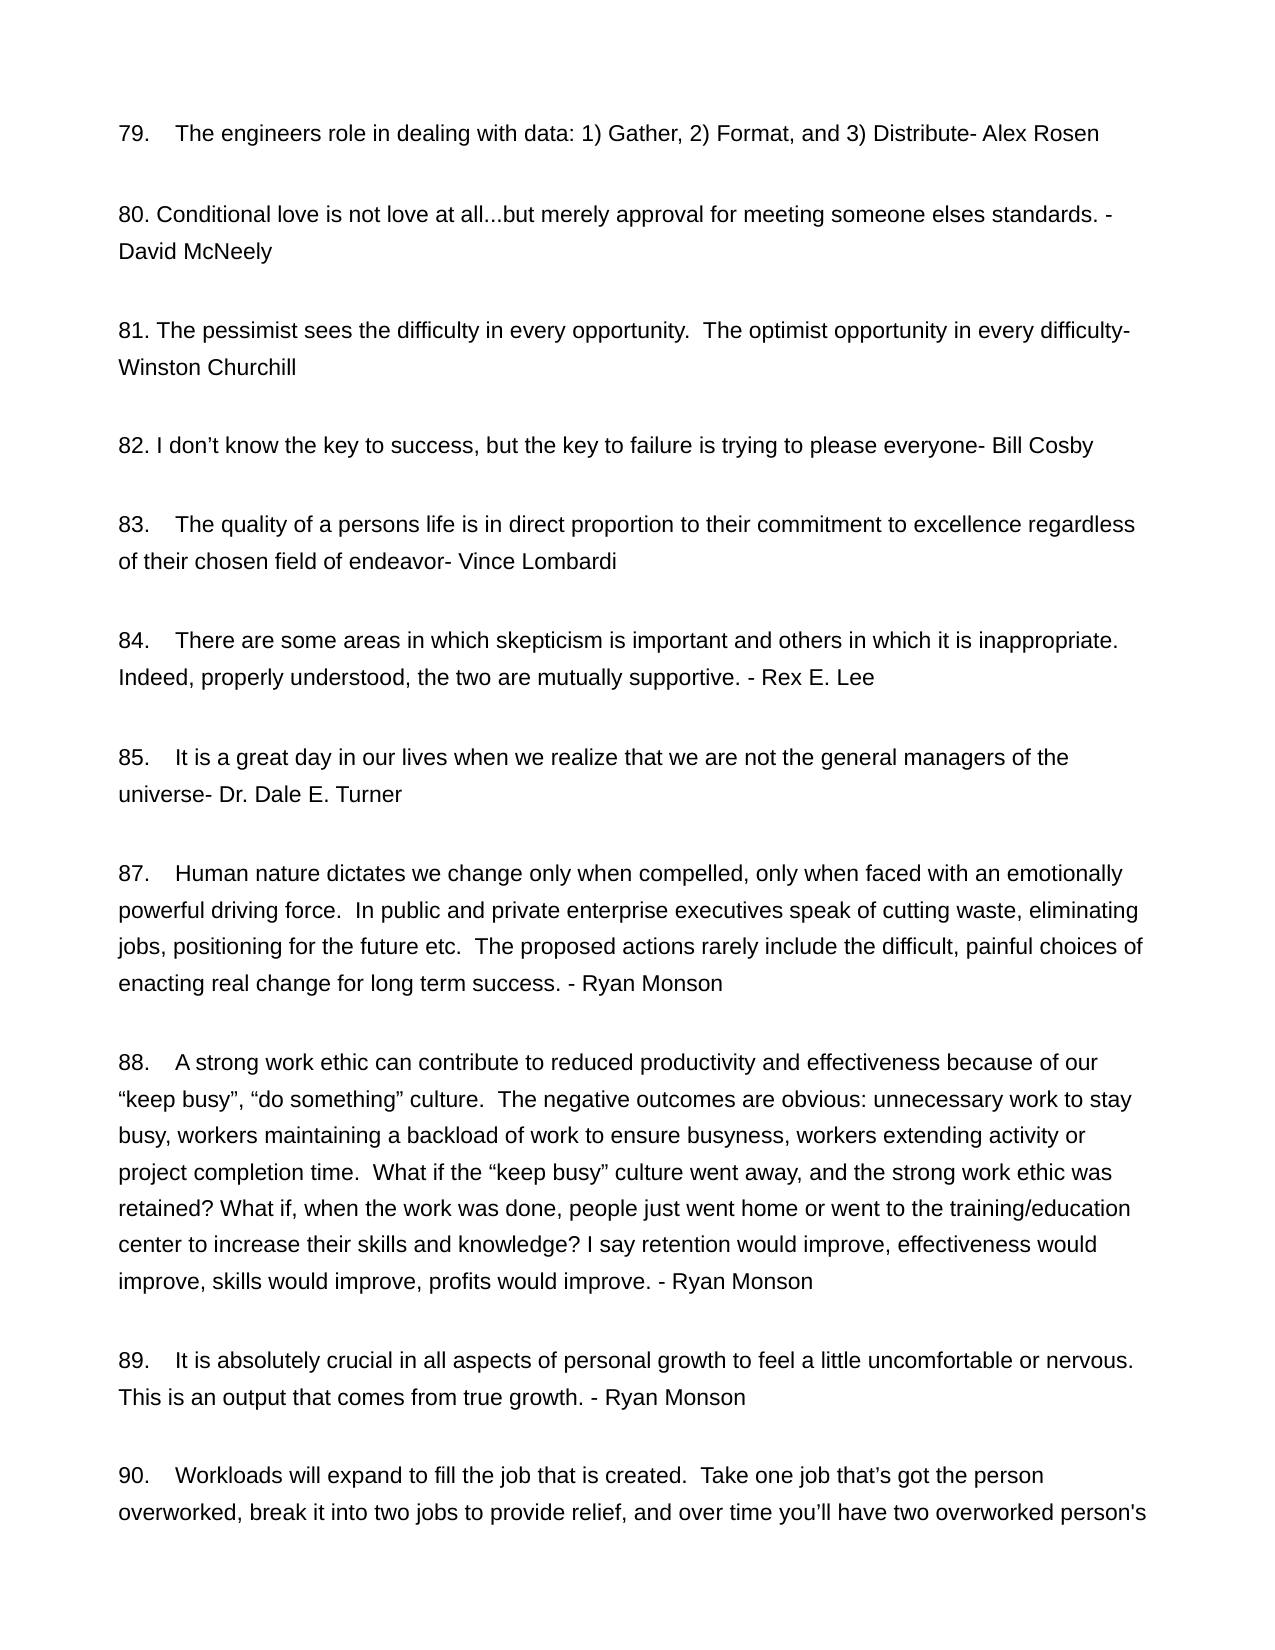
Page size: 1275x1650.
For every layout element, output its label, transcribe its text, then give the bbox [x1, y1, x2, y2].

text 88. A strong work ethic can contribute to reduced productivity and effectiveness because of our “keep busy”, “do something” culture. The negative outcomes are obvious: unnecessary work to stay busy, workers maintaining a backload of work to ensure busyness, workers extending activity or project completion time. What if the “keep busy” culture went away, and the strong work ethic was retained? What if, when the work was done, people just went home or went to the training/education center to increase their skills and knowledge? I say retention would improve, effectiveness would improve, skills would improve, profits would improve. - Ryan Monson [118, 1047, 1157, 1294]
text 81. The pessimist sees the difficulty in every opportunity. The optimist opportunity in every difficulty- Winston Churchill [118, 315, 1157, 380]
text 89. It is absolutely crucial in all aspects of personal growth to feel a little uncomfortable or nervous. This is an output that comes from true growth. - Ryan Monson [118, 1345, 1157, 1411]
text 80. Conditional love is not love at all...but merely approval for meeting someone elses standards. - David McNeely [118, 199, 1157, 264]
text 84. There are some areas in which skepticism is important and others in which it is inappropriate. Indeed, properly understood, the two are mutually supportive. - Rex E. Lee [118, 626, 1157, 691]
text 79. The engineers role in dealing with data: 1) Gather, 2) Format, and 3) Distribute- Alex Rosen [118, 118, 1157, 147]
text 85. It is a great day in our lives when we realize that we are not the general managers of the universe- Dr. Dale E. Turner [118, 742, 1157, 807]
text 83. The quality of a persons life is in direct proportion to their commitment to excellence regardless of their chosen field of endeavor- Vince Lombardi [118, 509, 1157, 574]
text 90. Workloads will expand to fill the job that is created. Take one job that’s got the person overworked, break it into two jobs to provide relief, and over time you’ll have two overworked person's [118, 1460, 1157, 1525]
text 82. I don’t know the key to success, but the key to failure is trying to please everyone- Bill Cosby [118, 430, 1157, 459]
text 87. Human nature dictates we change only when compelled, only when faced with an emotionally powerful driving force. In public and private enterprise executives speak of cutting waste, eliminating jobs, positioning for the future etc. The proposed actions rarely include the difficult, painful choices of enacting real change for long term success. - Ryan Monson [118, 858, 1157, 996]
